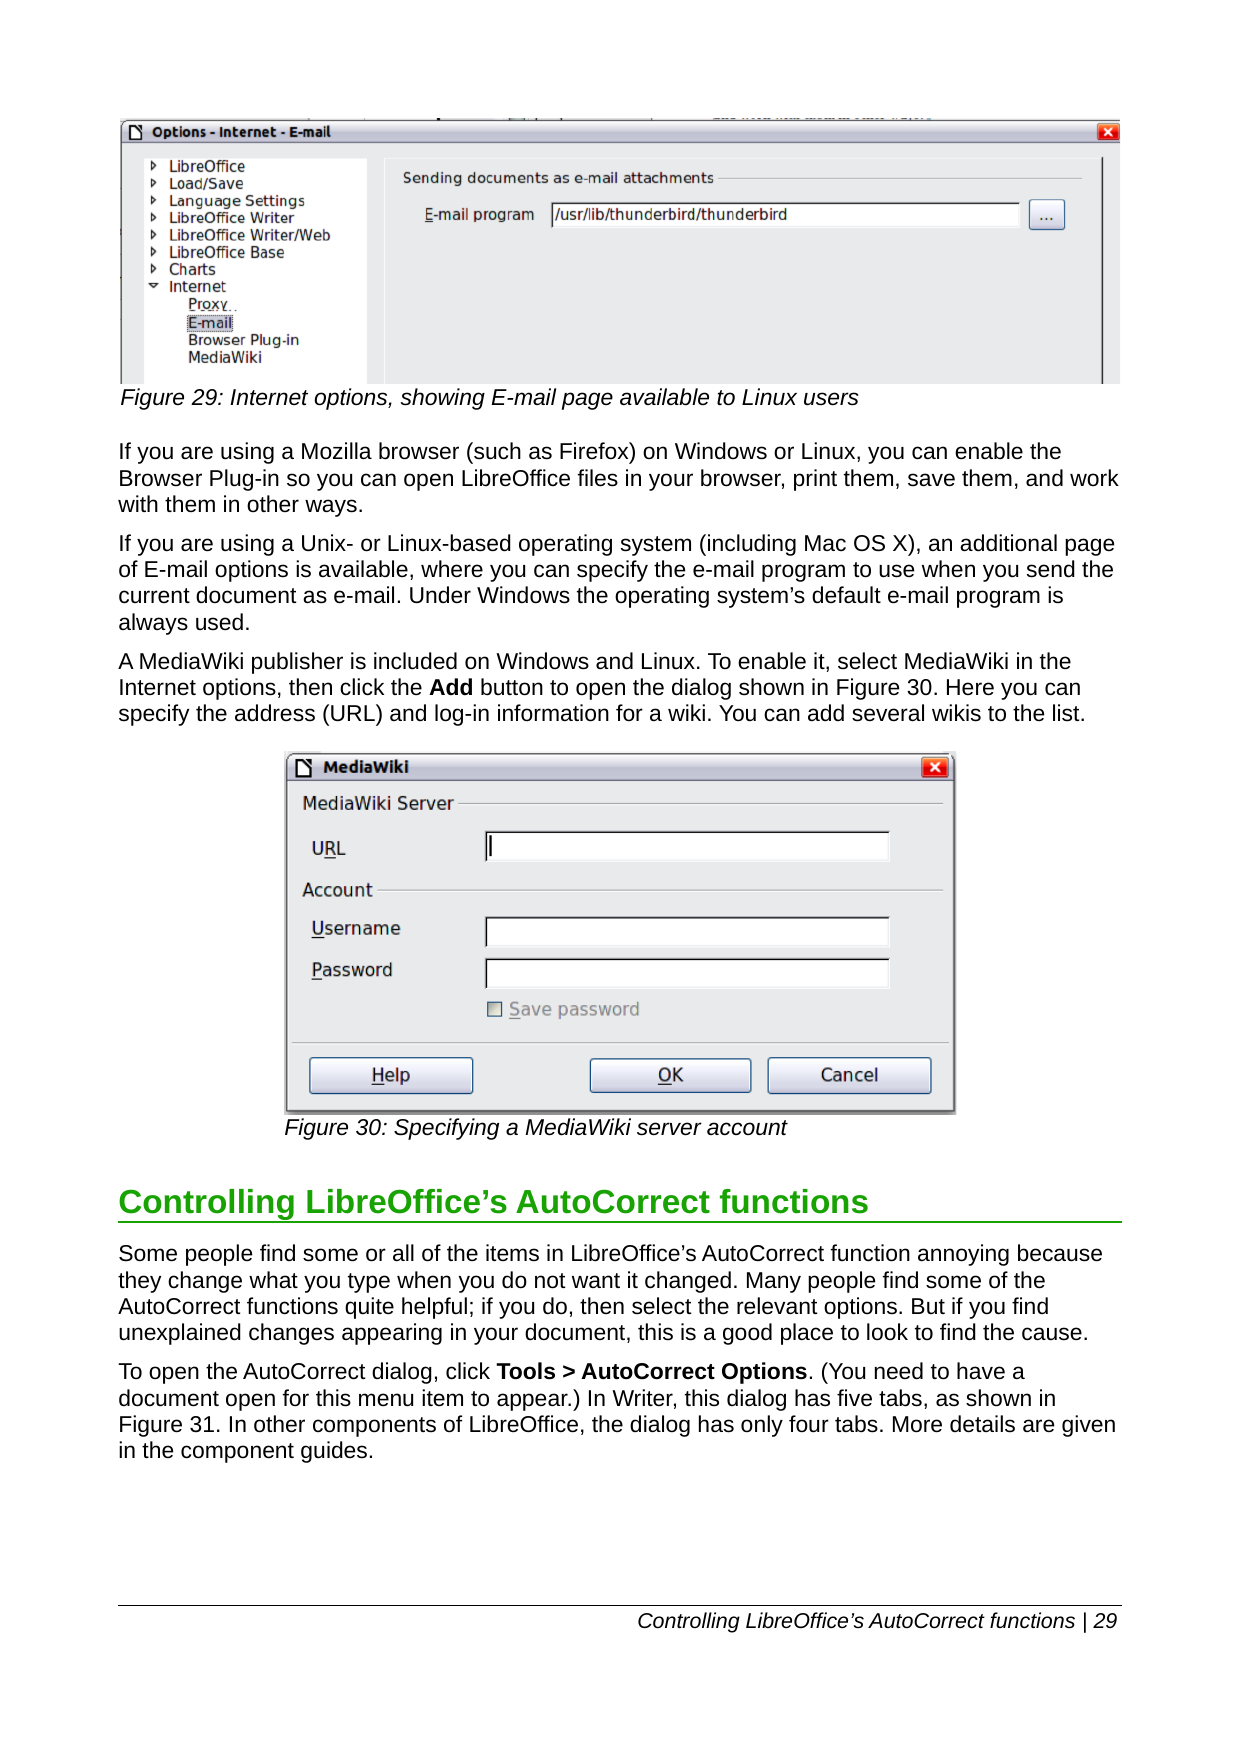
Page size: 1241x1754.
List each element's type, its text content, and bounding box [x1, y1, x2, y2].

subtitle Controlling LibreOffice’s AutoCorrect functions [118, 1182, 1122, 1221]
text A MediaWiki publisher is included on Windows and Linux. To enable it, select MediaWiki in the Internet options, then click the Add button to open the dialog shown in Figure 30. Here you can specify the address (URL) and log-in information for a wiki. You can add several wikis to the list. [118, 648, 1122, 727]
text To open the AutoCorrect dialog, click Tools > AutoCorrect Options. (You need to have a document open for this menu item to appear.) In Writer, this dialog has five tabs, as shown in Figure 31. In other components of LibreOffice, the dialog has only four tabs. More details are given in the component guides. [118, 1358, 1122, 1464]
text Some people find some or all of the items in LibreOffice’s AutoCorrect function annoying because they change what you type when you do not want it changed. Many people find some of the AutoCorrect functions quite helpful; if you do, then select the relevant options. But if you find unexplained changes appearing in your document, this is a good place to look to find the cause. [118, 1240, 1122, 1346]
picture [120, 118, 1121, 384]
text If you are using a Mozilla browser (such as Firefox) on Windows or Linux, you can enable the Browser Plug-in so you can open LibreOffice files in your browser, print them, save them, and work with them in other ways. [118, 438, 1122, 517]
text Figure 29: Internet options, showing E-mail page available to Linux users [120, 384, 1120, 410]
picture [284, 751, 957, 1115]
text If you are using a Unix- or Linux-based operating system (including Mac OS X), an additional page of E-mail options is available, where you can specify the e-mail program to use when you send the current document as e-mail. Under Windows the operating system’s default e-mail program is always used. [118, 530, 1122, 635]
text Figure 30: Specifying a MediaWiki server account [284, 1115, 956, 1141]
